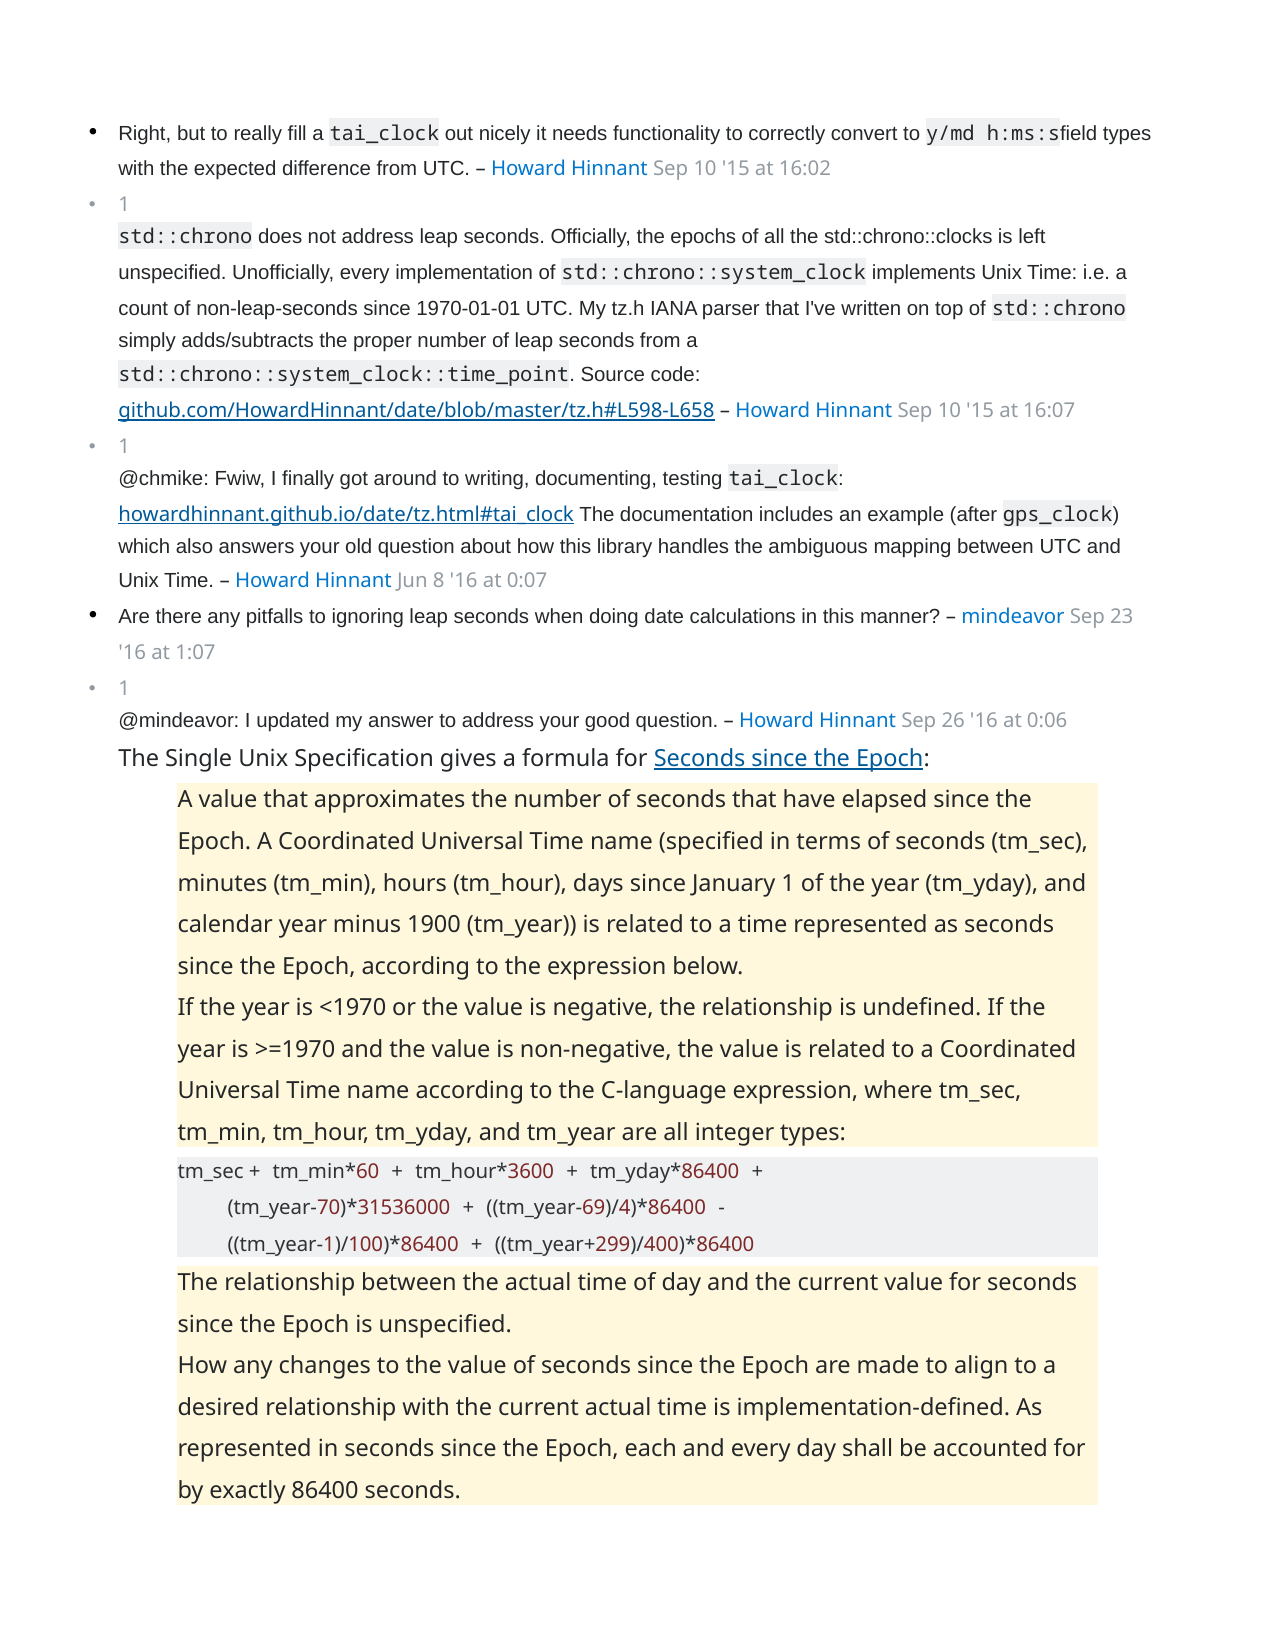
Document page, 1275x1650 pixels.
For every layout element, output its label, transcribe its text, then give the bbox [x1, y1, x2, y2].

list 1 [118, 432, 1157, 459]
text ((tm_year-1)/100)*86400 + ((tm_year+299)/400)*86400 [177, 1229, 1098, 1257]
text The Single Unix Specification gives a formula for Seconds since the Epoch: [118, 741, 1157, 773]
list @chmike: Fwiw, I finally got around to writing, documenting, testing tai_clock: howardhinnant.github.io/date/tz.html#tai_clock The documentation includes an example (after gps_clock) which also answers your old question about how this library handles the ambiguous mapping between UTC and Unix Time. – Howard Hinnant Jun 8 '16 at 0:07 [118, 463, 1157, 593]
list Are there any pitfalls to ignoring leap seconds when doing date calculations in this manner? – mindeavor Sep 23 '16 at 1:07 [118, 602, 1157, 665]
text How any changes to the value of seconds since the Epoch are made to align to a desired relationship with the current actual time is implementation-defined. As represented in seconds since the Epoch, each and every day shall be accounted for by exactly 86400 seconds. [177, 1349, 1098, 1505]
list 1 [118, 673, 1157, 701]
list @mindeavor: I updated my answer to address your good question. – Howard Hinnant Sep 26 '16 at 0:06 [118, 705, 1157, 733]
text If the year is <1970 or the value is negative, the relationship is undefined. If the year is >=1970 and the value is non-negative, the value is related to a Coordinated Universal Time name according to the C-language expression, where tm_sec, tm_min, tm_hour, tm_yday, and tm_year are all integer types: [177, 991, 1098, 1147]
text The relationship between the actual time of day and the current value for seconds since the Epoch is unspecified. [177, 1266, 1098, 1339]
list Right, but to really fill a tai_clock out nicely it needs functionality to correctly convert to y/md h:ms:sfield types with the expected difference from UTC. – Howard Hinnant Sep 10 '15 at 16:02 [118, 118, 1157, 182]
text A value that approximates the number of seconds that have elapsed since the Epoch. A Coordinated Universal Time name (specified in terms of seconds (tm_sec), minutes (tm_min), hours (tm_hour), days since January 1 of the year (tm_yday), and calendar year minus 1900 (tm_year)) is related to a time represented as seconds since the Epoch, according to the expression below. [177, 783, 1098, 981]
list 1 [118, 190, 1157, 218]
list std::chrono does not address leap seconds. Officially, the epochs of all the std::chrono::clocks is left unspecified. Unofficially, every implementation of std::chrono::system_clock implements Unix Time: i.e. a count of non-leap-seconds since 1970-01-01 UTC. My tz.h IANA parser that I've written on top of std::chrono simply adds/subtracts the proper number of leap seconds from a std::chrono::system_clock::time_point. Source code: github.com/HowardHinnant/date/blob/master/tz.h#L598-L658 – Howard Hinnant Sep 10 '15 at 16:07 [118, 222, 1157, 423]
text (tm_year-70)*31536000 + ((tm_year-69)/4)*86400 - [177, 1193, 1098, 1221]
text tm_sec + tm_min*60 + tm_hour*3600 + tm_yday*86400 + [177, 1157, 1098, 1184]
